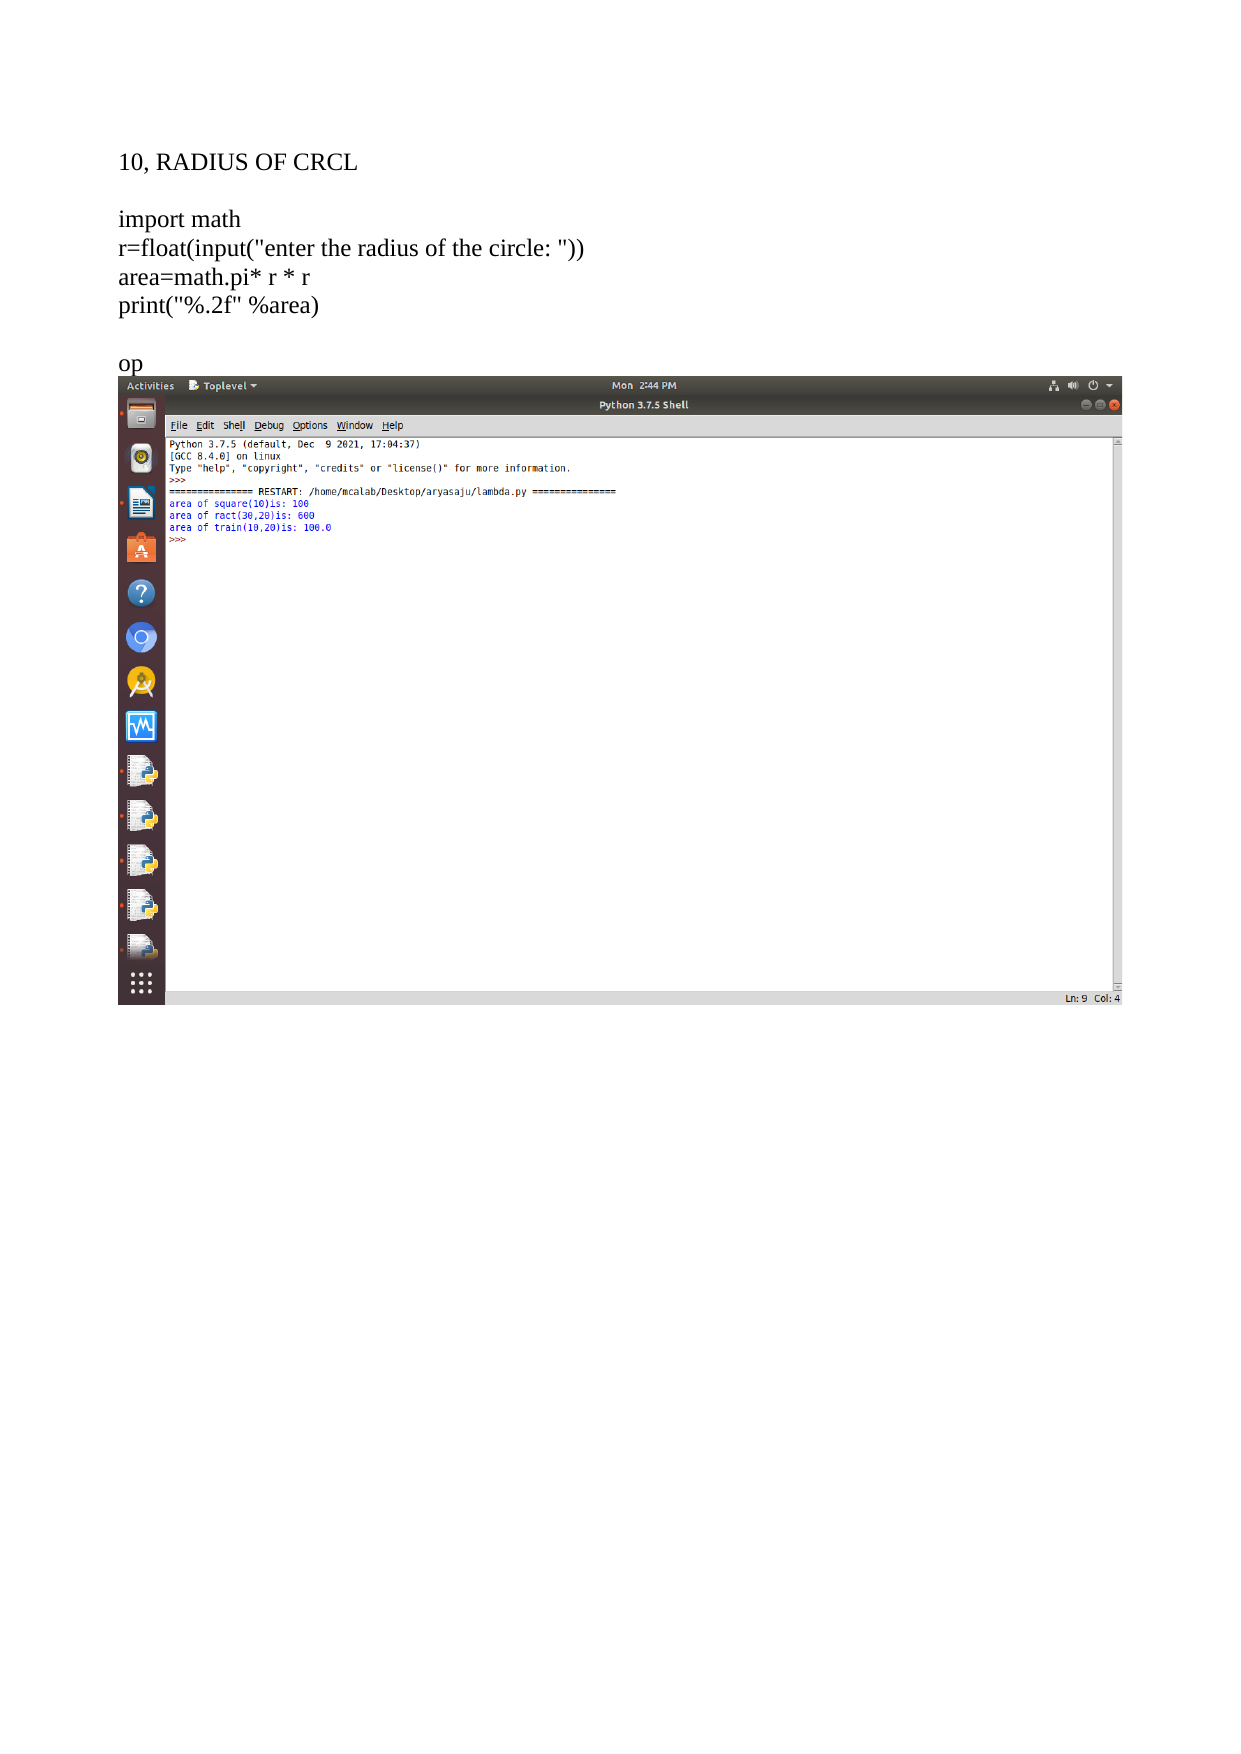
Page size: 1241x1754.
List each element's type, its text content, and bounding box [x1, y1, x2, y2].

text print("%.2f" %area) [118, 291, 1122, 319]
text import math [118, 204, 1122, 233]
text 10, RADIUS OF CRCL [118, 147, 1122, 176]
text op [118, 348, 1122, 376]
picture [118, 376, 1123, 1005]
text r=float(input("enter the radius of the circle: ")) [118, 233, 1122, 262]
text area=math.pi* r * r [118, 262, 1122, 291]
